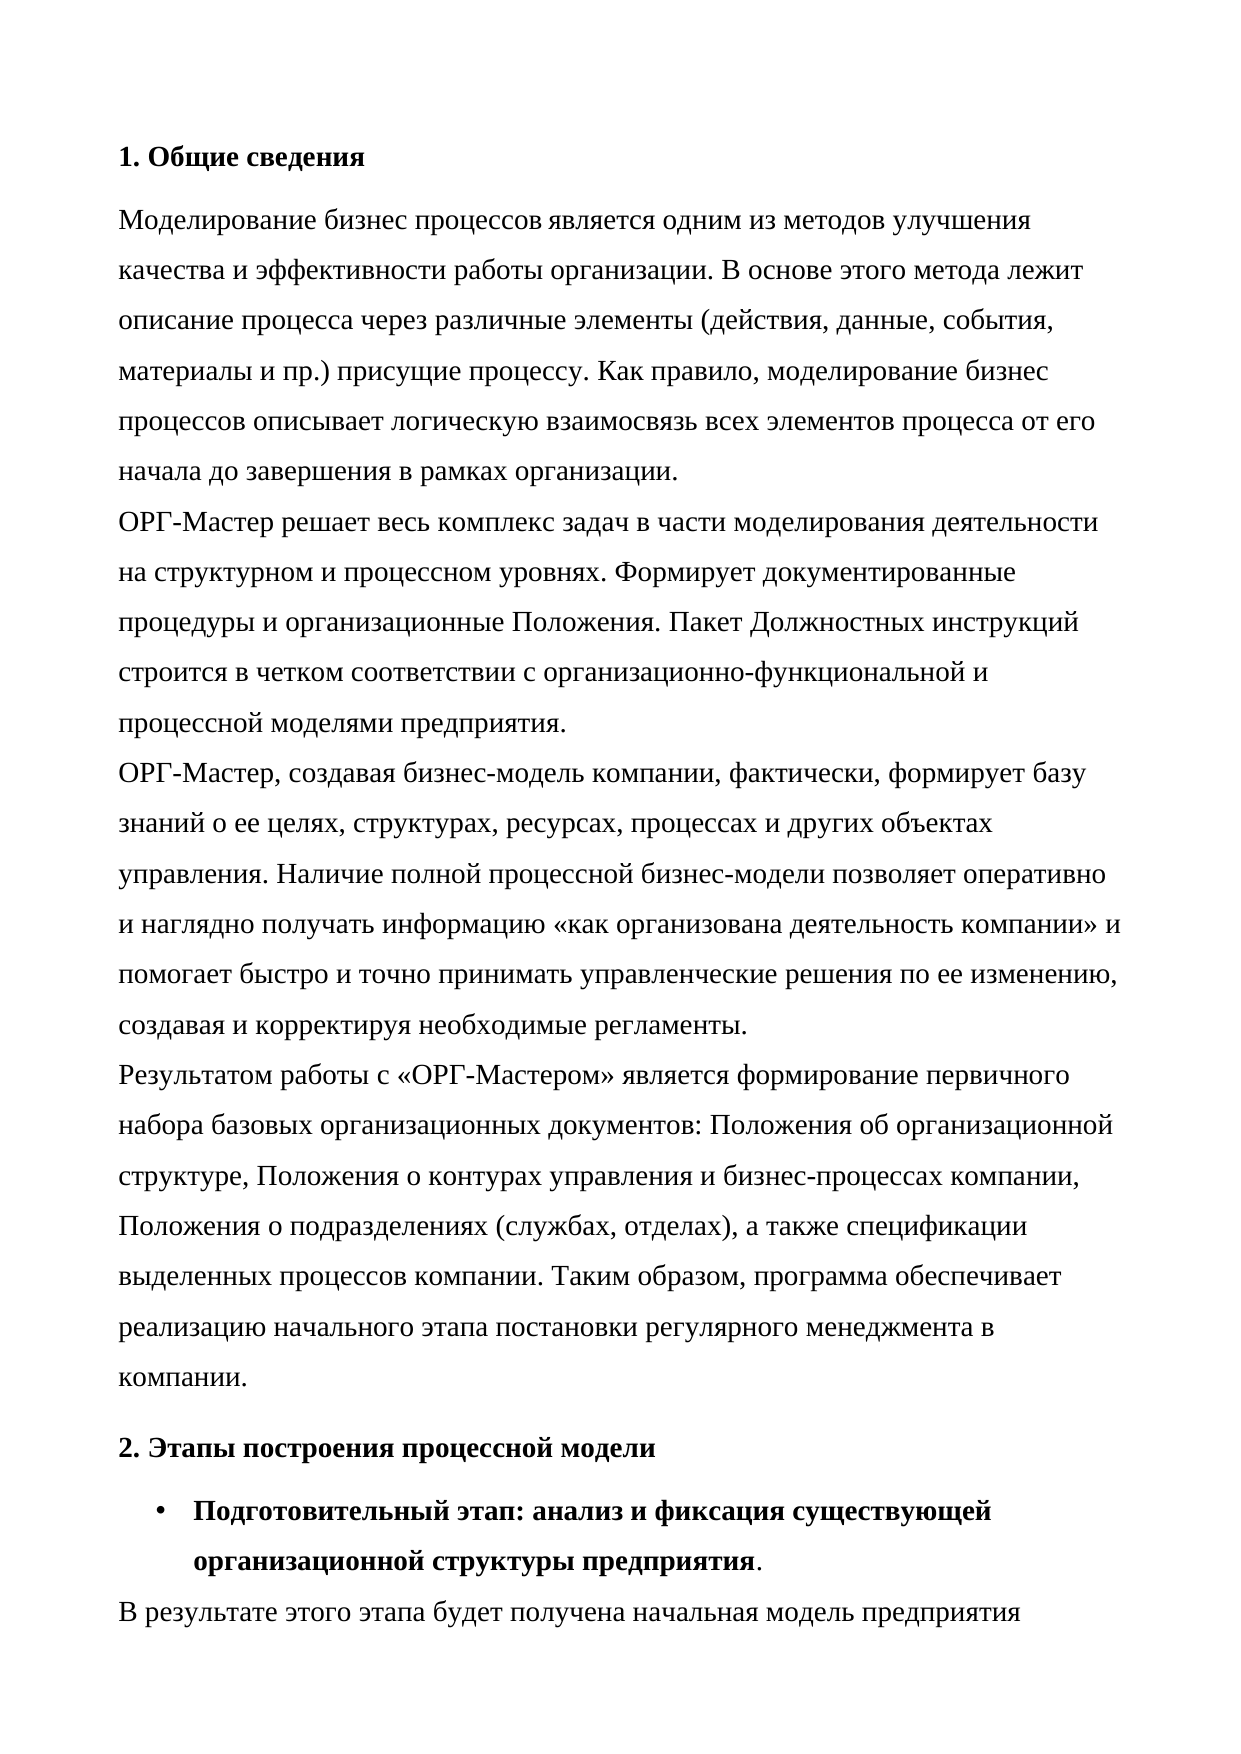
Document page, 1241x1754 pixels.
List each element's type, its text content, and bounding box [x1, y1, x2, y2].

subtitle 1. Общие сведения [118, 139, 1122, 172]
subtitle 2. Этапы построения процессной модели [118, 1430, 1122, 1464]
text Моделирование бизнес процессов является одним из методов улучшения качества и эффективности работы организации. В основе этого метода лежит описание процесса через различные элементы (действия, данные, события, материалы и пр.) присущие процессу. Как правило, моделирование бизнес процессов описывает логическую взаимосвязь всех элементов процесса от его начала до завершения в рамках организации. [118, 202, 1122, 487]
text ОРГ-Мастер, создавая бизнес-модель компании, фактически, формирует базу знаний о ее целях, структурах, ресурсах, процессах и других объектах управления. Наличие полной процессной бизнес-модели позволяет оперативно и наглядно получать информацию «как организована деятельность компании» и помогает быстро и точно принимать управленческие решения по ее изменению, создавая и корректируя необходимые регламенты. [118, 755, 1122, 1040]
text В результате этого этапа будет получена начальная модель предприятия [118, 1594, 1122, 1627]
text ОРГ-Мастер решает весь комплекс задач в части моделирования деятельности на структурном и процессном уровнях. Формирует документированные процедуры и организационные Положения. Пакет Должностных инструкций строится в четком соответствии с организационно-функциональной и процессной моделями предприятия. [118, 504, 1122, 738]
text Результатом работы с «ОРГ-Мастером» является формирование первичного набора базовых организационных документов: Положения об организационной структуре, Положения о контурах управления и бизнес-процессах компании, Положения о подразделениях (службах, отделах), а также спецификации выделенных процессов компании. Таким образом, программа обеспечивает реализацию начального этапа постановки регулярного менеджмента в компании. [118, 1057, 1122, 1392]
list Подготовительный этап: анализ и фиксация существующей организационной структуры предприятия. [156, 1493, 1122, 1577]
